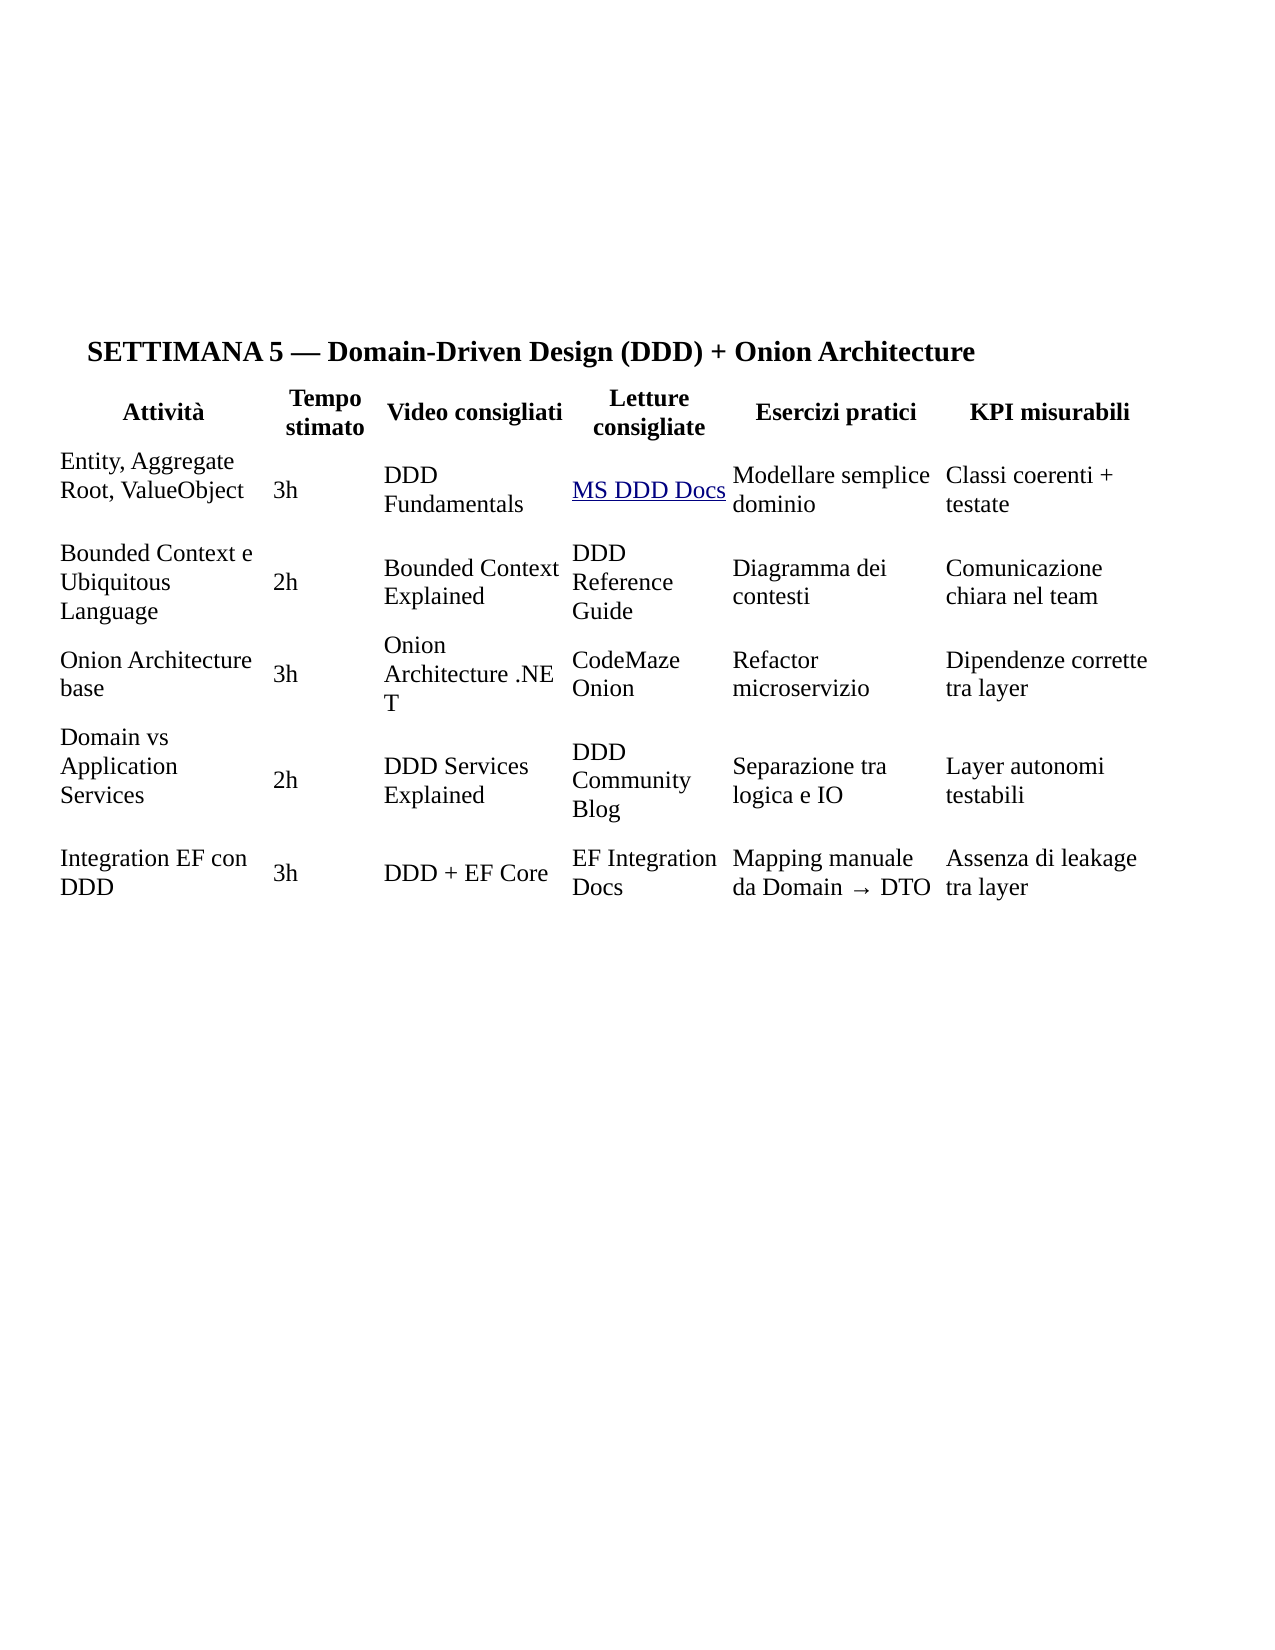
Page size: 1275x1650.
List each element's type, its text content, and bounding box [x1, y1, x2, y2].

table_cell EF Integration Docs [569, 840, 729, 904]
table_cell Mapping manuale da Domain → DTO [729, 840, 943, 904]
table_cell Comunicazione chiara nel team [943, 535, 1157, 627]
table_cell Classi coerenti + testate [943, 443, 1157, 535]
table_cell Refactor microservizio [729, 628, 943, 719]
table_cell Dipendenze corrette tra layer [943, 628, 1157, 719]
table_cell Modellare semplice dominio [729, 443, 943, 535]
table_cell 2h [270, 720, 381, 840]
table_cell 2h [270, 535, 381, 627]
table_header Tempo stimato [270, 380, 381, 443]
table_cell DDD Services Explained [381, 720, 569, 840]
table_cell Onion Architecture .NET [381, 628, 569, 719]
table_cell 3h [270, 628, 381, 719]
table_cell DDD Community Blog [569, 720, 729, 840]
table_cell Diagramma dei contesti [729, 535, 943, 627]
table_header KPI misurabili [943, 380, 1157, 443]
table_cell 3h [270, 840, 381, 904]
table_header Esercizi pratici [729, 380, 943, 443]
table_header Attività [57, 380, 270, 443]
table_cell Bounded Context e Ubiquitous Language [57, 535, 270, 627]
table_cell Integration EF con DDD [57, 840, 270, 904]
table_cell Separazione tra logica e IO [729, 720, 943, 840]
table_cell Bounded Context Explained [381, 535, 569, 627]
table_header Video consigliati [381, 380, 569, 443]
table_cell MS DDD Docs [569, 443, 729, 535]
table_cell DDD Fundamentals [381, 443, 569, 535]
table_cell Entity, Aggregate Root, ValueObject [57, 443, 270, 535]
table_cell DDD + EF Core [381, 840, 569, 904]
table_cell 3h [270, 443, 381, 535]
table_cell CodeMaze Onion [569, 628, 729, 719]
subtitle ✅ SETTIMANA 5 — Domain-Driven Design (DDD) + Onion Architecture [57, 334, 1157, 367]
table_cell Onion Architecture base [57, 628, 270, 719]
table_cell DDD Reference Guide [569, 535, 729, 627]
table_header Letture consigliate [569, 380, 729, 443]
table_cell Assenza di leakage tra layer [943, 840, 1157, 904]
table_cell Layer autonomi testabili [943, 720, 1157, 840]
table_cell Domain vs Application Services [57, 720, 270, 840]
